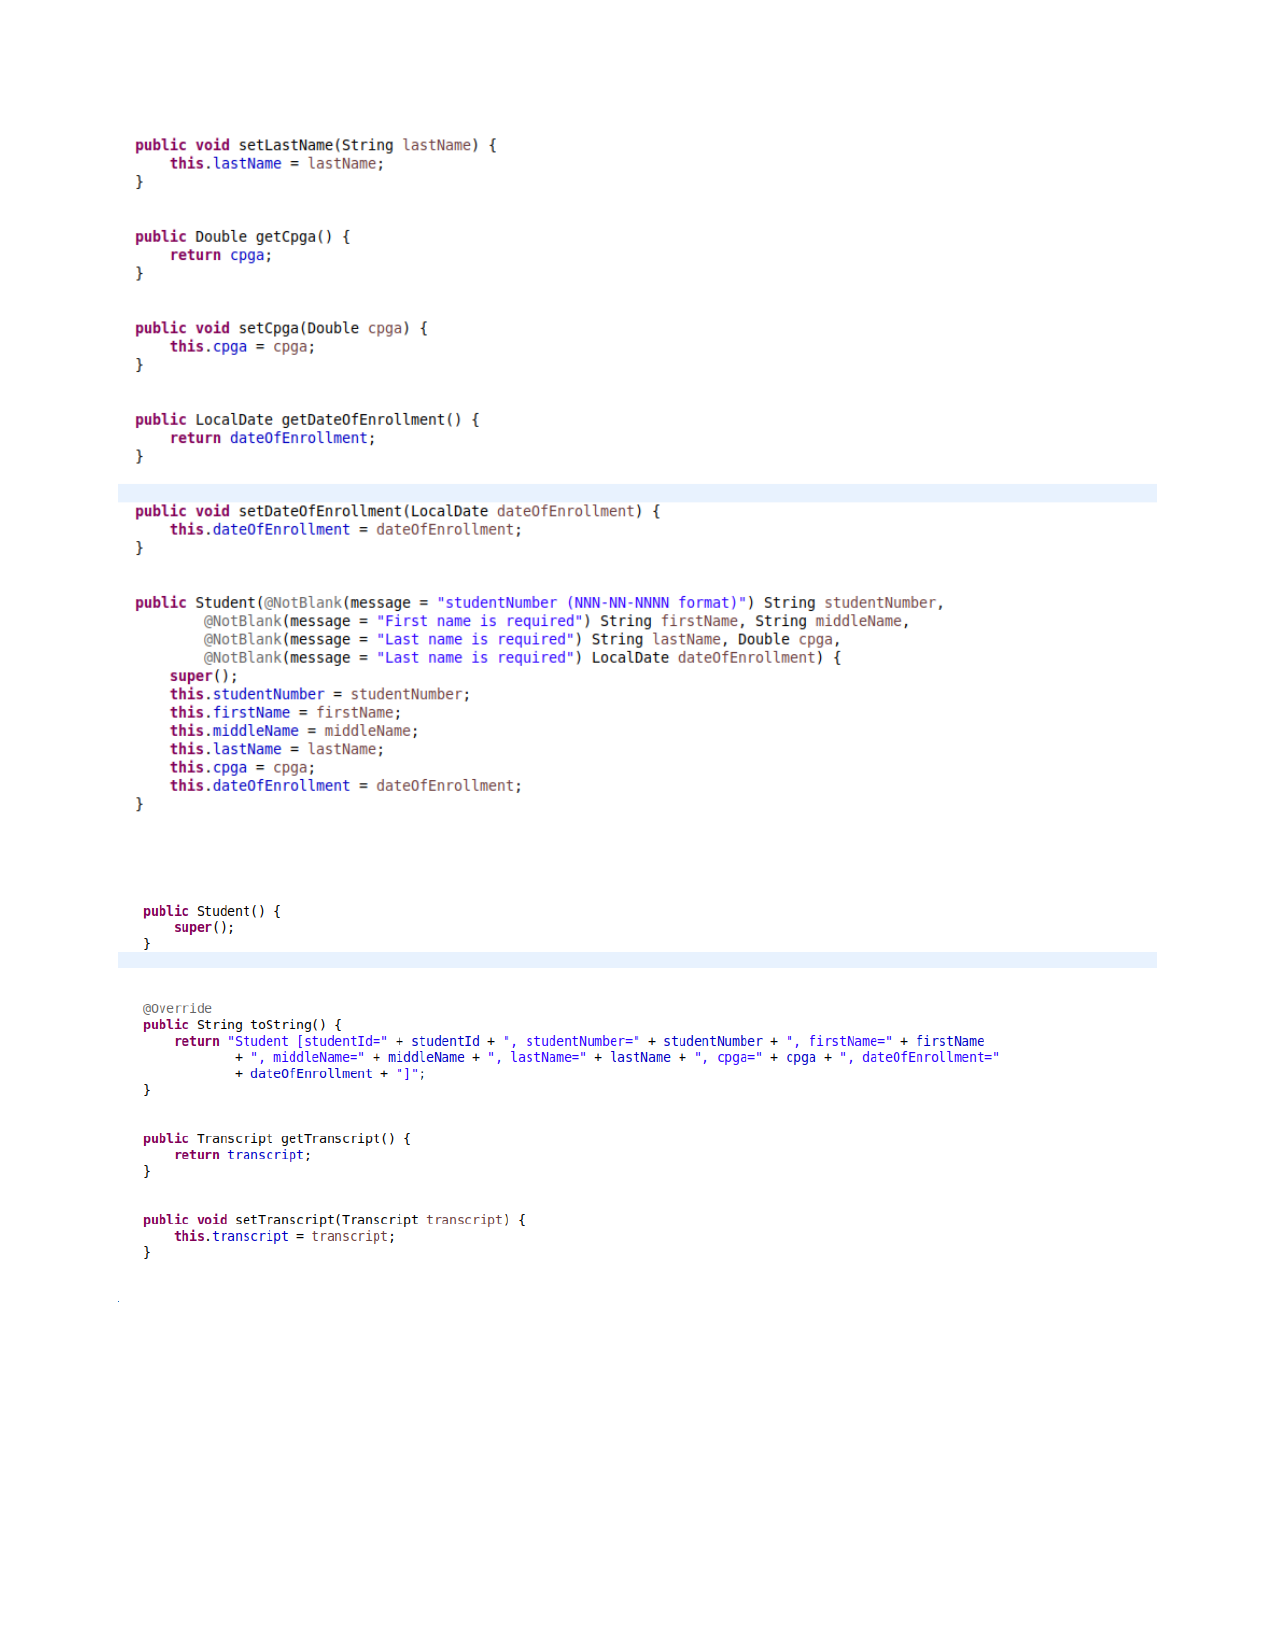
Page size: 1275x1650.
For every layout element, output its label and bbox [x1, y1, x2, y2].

picture [118, 118, 1157, 821]
picture [118, 875, 1157, 1311]
